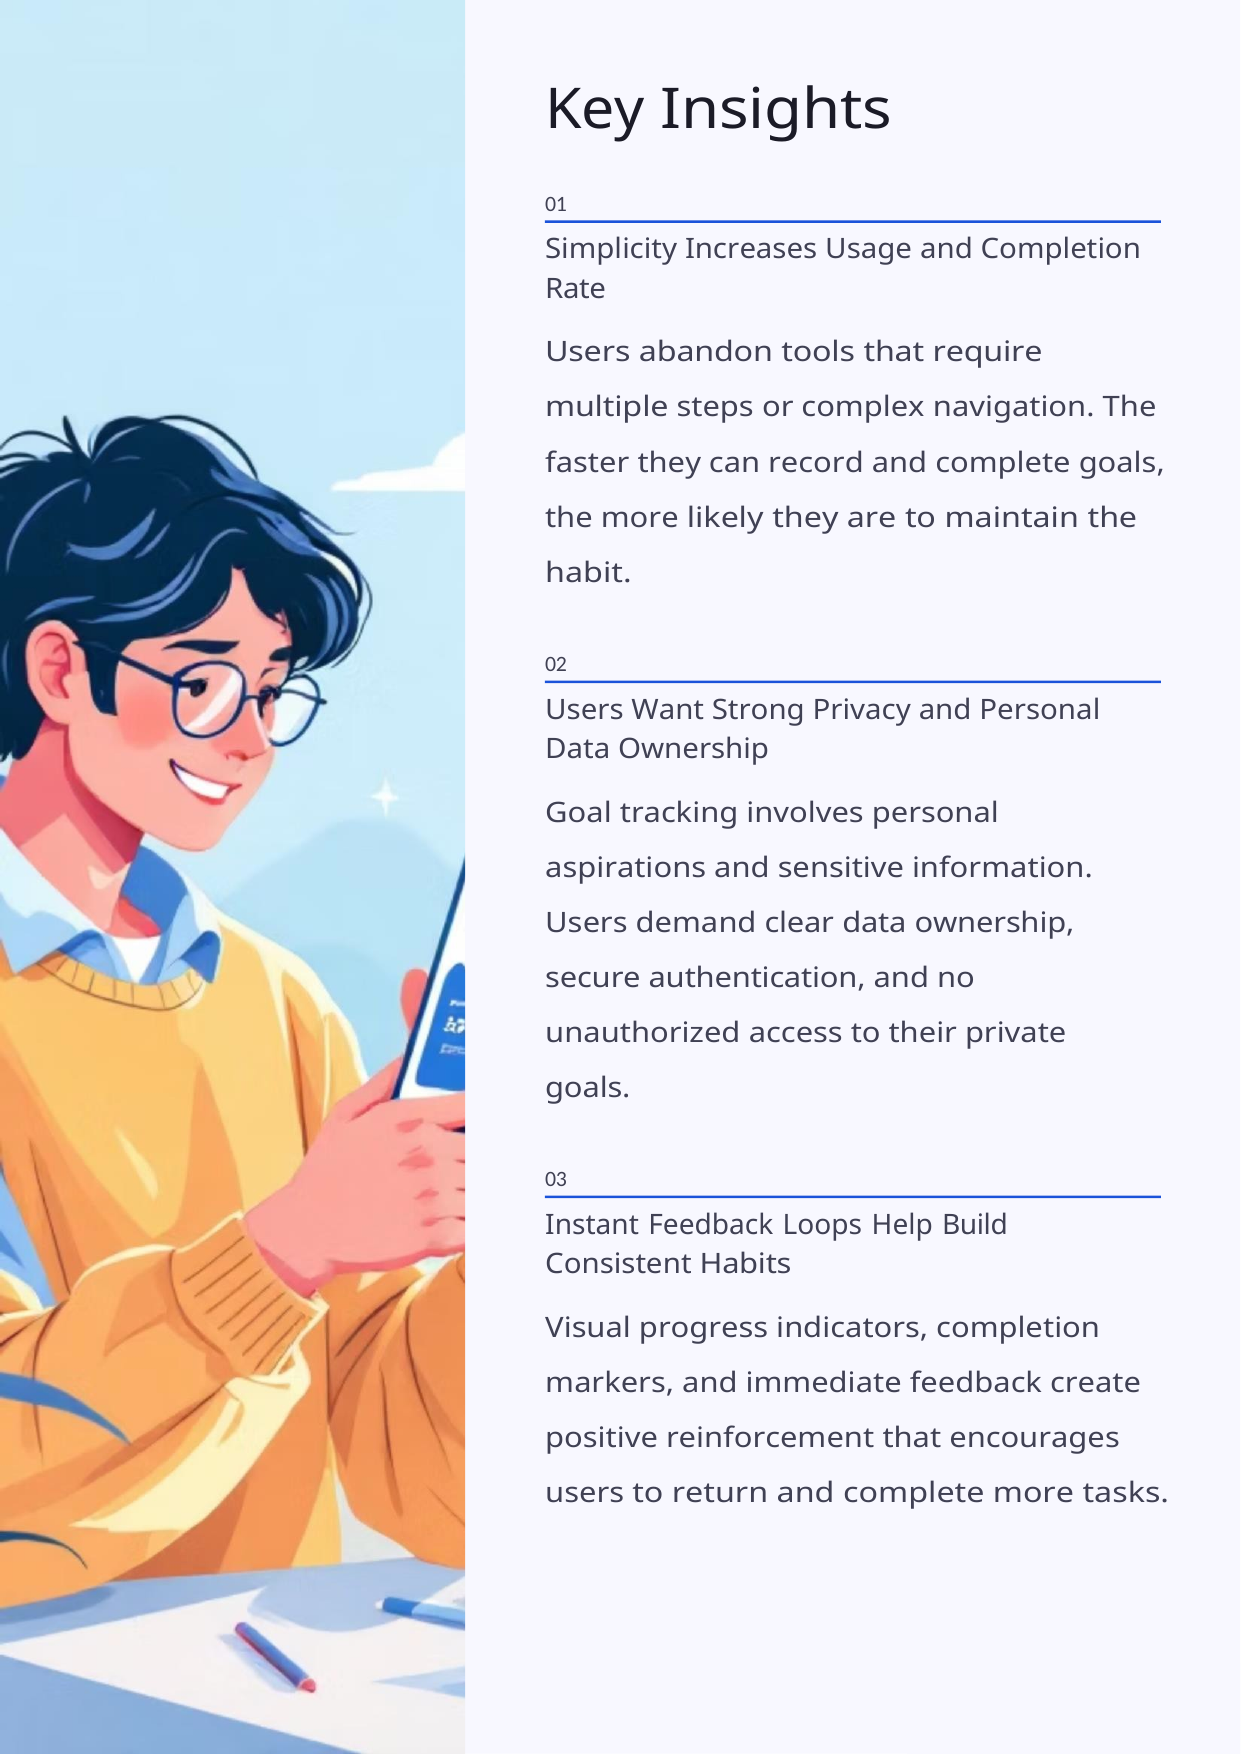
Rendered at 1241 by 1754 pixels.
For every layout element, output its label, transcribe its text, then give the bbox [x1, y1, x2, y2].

text Simplicity Increases Usage and Completion Rate [545, 229, 1153, 307]
picture [0, 0, 466, 1754]
text Consistent Habits [545, 1244, 1173, 1282]
text Goal tracking involves personal aspirations and sensitive information. Users demand clear data ownership, secure authentication, and no unauthorized access to their private goals. [545, 792, 1153, 1106]
subtitle Key Insights [545, 68, 1173, 145]
text Visual progress indicators, completion markers, and immediate feedback create positive reinforcement that encourages users to return and complete more tasks. [545, 1307, 1173, 1511]
text Users Want Strong Privacy and Personal Data Ownership [545, 689, 1124, 767]
text Users abandon tools that require multiple steps or complex navigation. The faster they can record and complete goals, the more likely they are to maintain the habit. [545, 332, 1173, 590]
text 03 [544, 1165, 568, 1192]
text Instant Feedback Loops Help Build [545, 1204, 1173, 1243]
text 02 [544, 650, 568, 677]
text 01 [544, 190, 568, 217]
